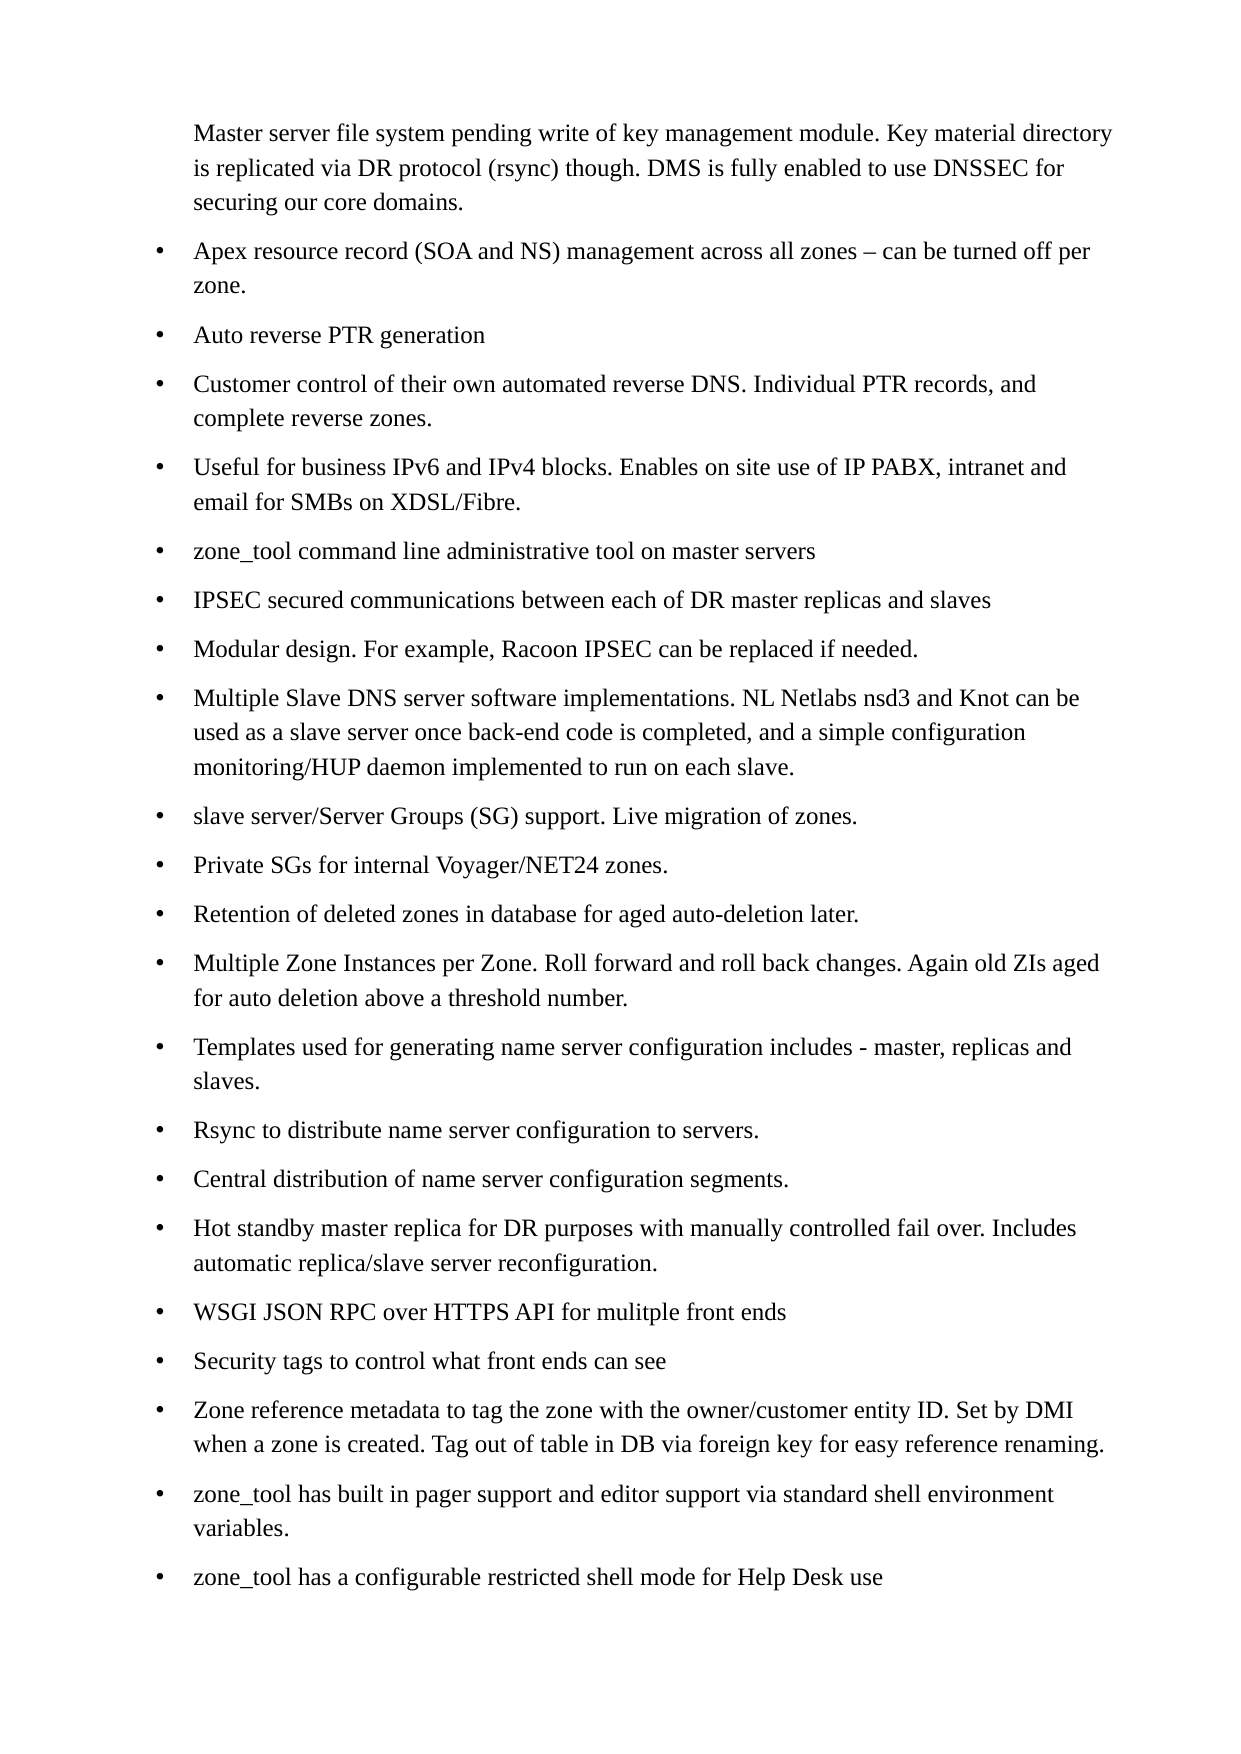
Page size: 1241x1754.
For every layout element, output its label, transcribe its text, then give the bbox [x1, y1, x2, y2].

list Useful for business IPv6 and IPv4 blocks. Enables on site use of IP PABX, intranet and email for SMBs on XDSL/Fibre. [156, 452, 1122, 516]
list zone_tool has a configurable restricted shell mode for Help Desk use [156, 1562, 1122, 1591]
list Private SGs for internal Voyager/NET24 zones. [156, 850, 1122, 879]
list Retention of deleted zones in database for aged auto-deletion later. [156, 899, 1122, 928]
list Zone reference metadata to tag the zone with the owner/customer entity ID. Set by DMI when a zone is created. Tag out of table in DB via foreign key for easy reference renaming. [156, 1395, 1122, 1458]
list Templates used for generating name server configuration includes - master, replicas and slaves. [156, 1032, 1122, 1095]
list Hot standby master replica for DR purposes with manually controlled fail over. Includes automatic replica/slave server reconfiguration. [156, 1213, 1122, 1277]
list IPSEC secured communications between each of DR master replicas and slaves [156, 585, 1122, 614]
list Rsync to distribute name server configuration to servers. [156, 1115, 1122, 1144]
list Security tags to control what front ends can see [156, 1346, 1122, 1375]
list Auto reverse PTR generation [156, 320, 1122, 348]
list Master server file system pending write of key management module. Key material directory is replicated via DR protocol (rsync) though. DMS is fully enabled to use DNSSEC for securing our core domains. [156, 118, 1122, 216]
list slave server/Server Groups (SG) support. Live migration of zones. [156, 801, 1122, 830]
list Modular design. For example, Racoon IPSEC can be replaced if needed. [156, 634, 1122, 663]
list WSGI JSON RPC over HTTPS API for mulitple front ends [156, 1297, 1122, 1326]
list zone_tool has built in pager support and editor support via standard shell environment variables. [156, 1479, 1122, 1542]
list Customer control of their own automated reverse DNS. Individual PTR records, and complete reverse zones. [156, 369, 1122, 432]
list Central distribution of name server configuration segments. [156, 1164, 1122, 1193]
list Multiple Zone Instances per Zone. Roll forward and roll back changes. Again old ZIs aged for auto deletion above a threshold number. [156, 948, 1122, 1011]
list Apex resource record (SOA and NS) management across all zones – can be turned off per zone. [156, 236, 1122, 299]
list zone_tool command line administrative tool on master servers [156, 536, 1122, 564]
list Multiple Slave DNS server software implementations. NL Netlabs nsd3 and Knot can be used as a slave server once back-end code is completed, and a simple configuration monitoring/HUP daemon implemented to run on each slave. [156, 683, 1122, 781]
